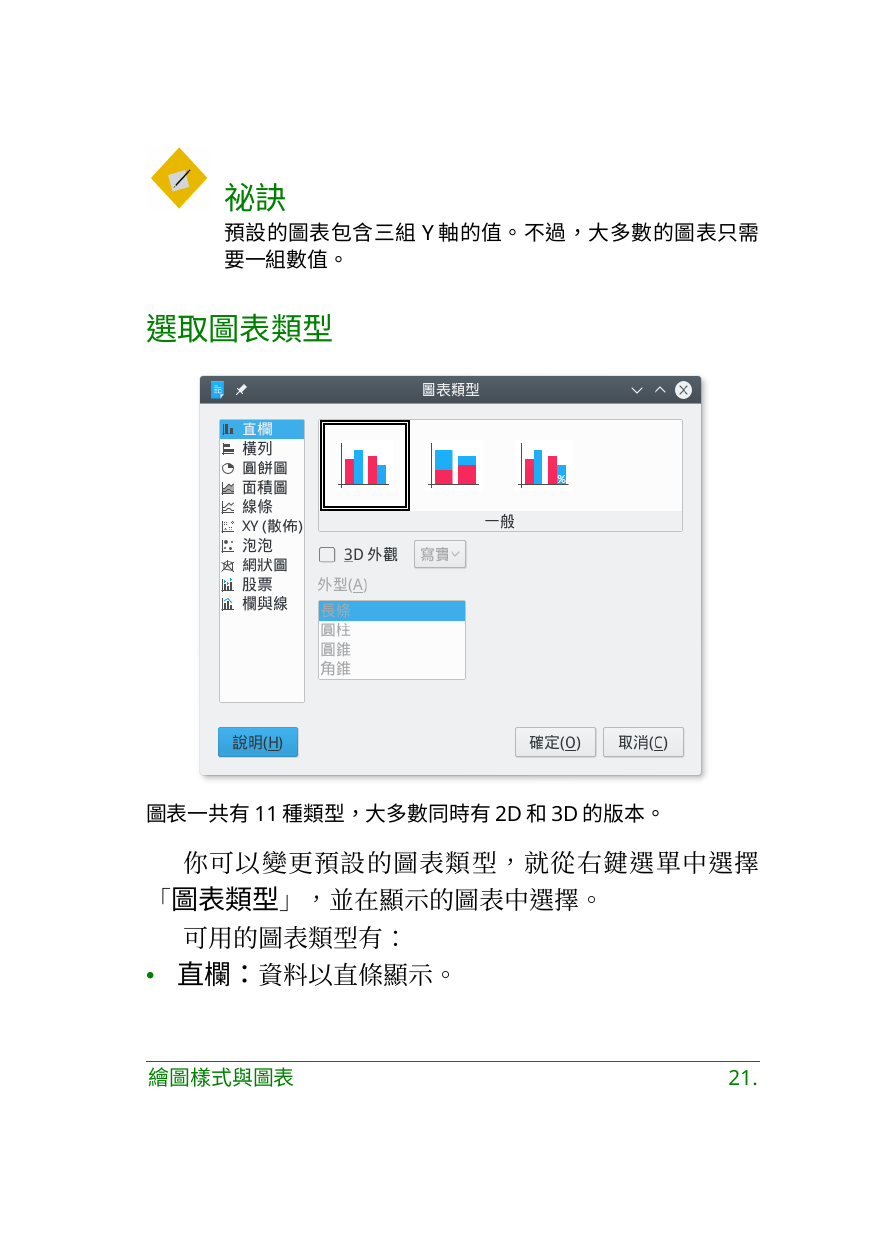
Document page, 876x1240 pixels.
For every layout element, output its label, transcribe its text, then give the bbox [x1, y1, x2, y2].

list 祕訣 [146, 146, 760, 218]
table_cell 圖表一共有11種類型，大多數同時有2D和3D的版本。 [146, 792, 760, 827]
text 你可以變更預設的圖表類型，就從右鍵選單中選擇「圖表類型」，並在顯示的圖表中選擇。 [146, 842, 760, 917]
picture [193, 369, 713, 787]
picture [146, 146, 210, 210]
text 預設的圖表包含三組Y軸的值。不過，大多數的圖表只需要一組數值。 [224, 218, 760, 272]
list 直欄：資料以直條顯示。 [146, 955, 760, 992]
subtitle 選取圖表類型 [146, 304, 760, 349]
text 可用的圖表類型有： [146, 917, 760, 955]
table_header [146, 365, 760, 792]
